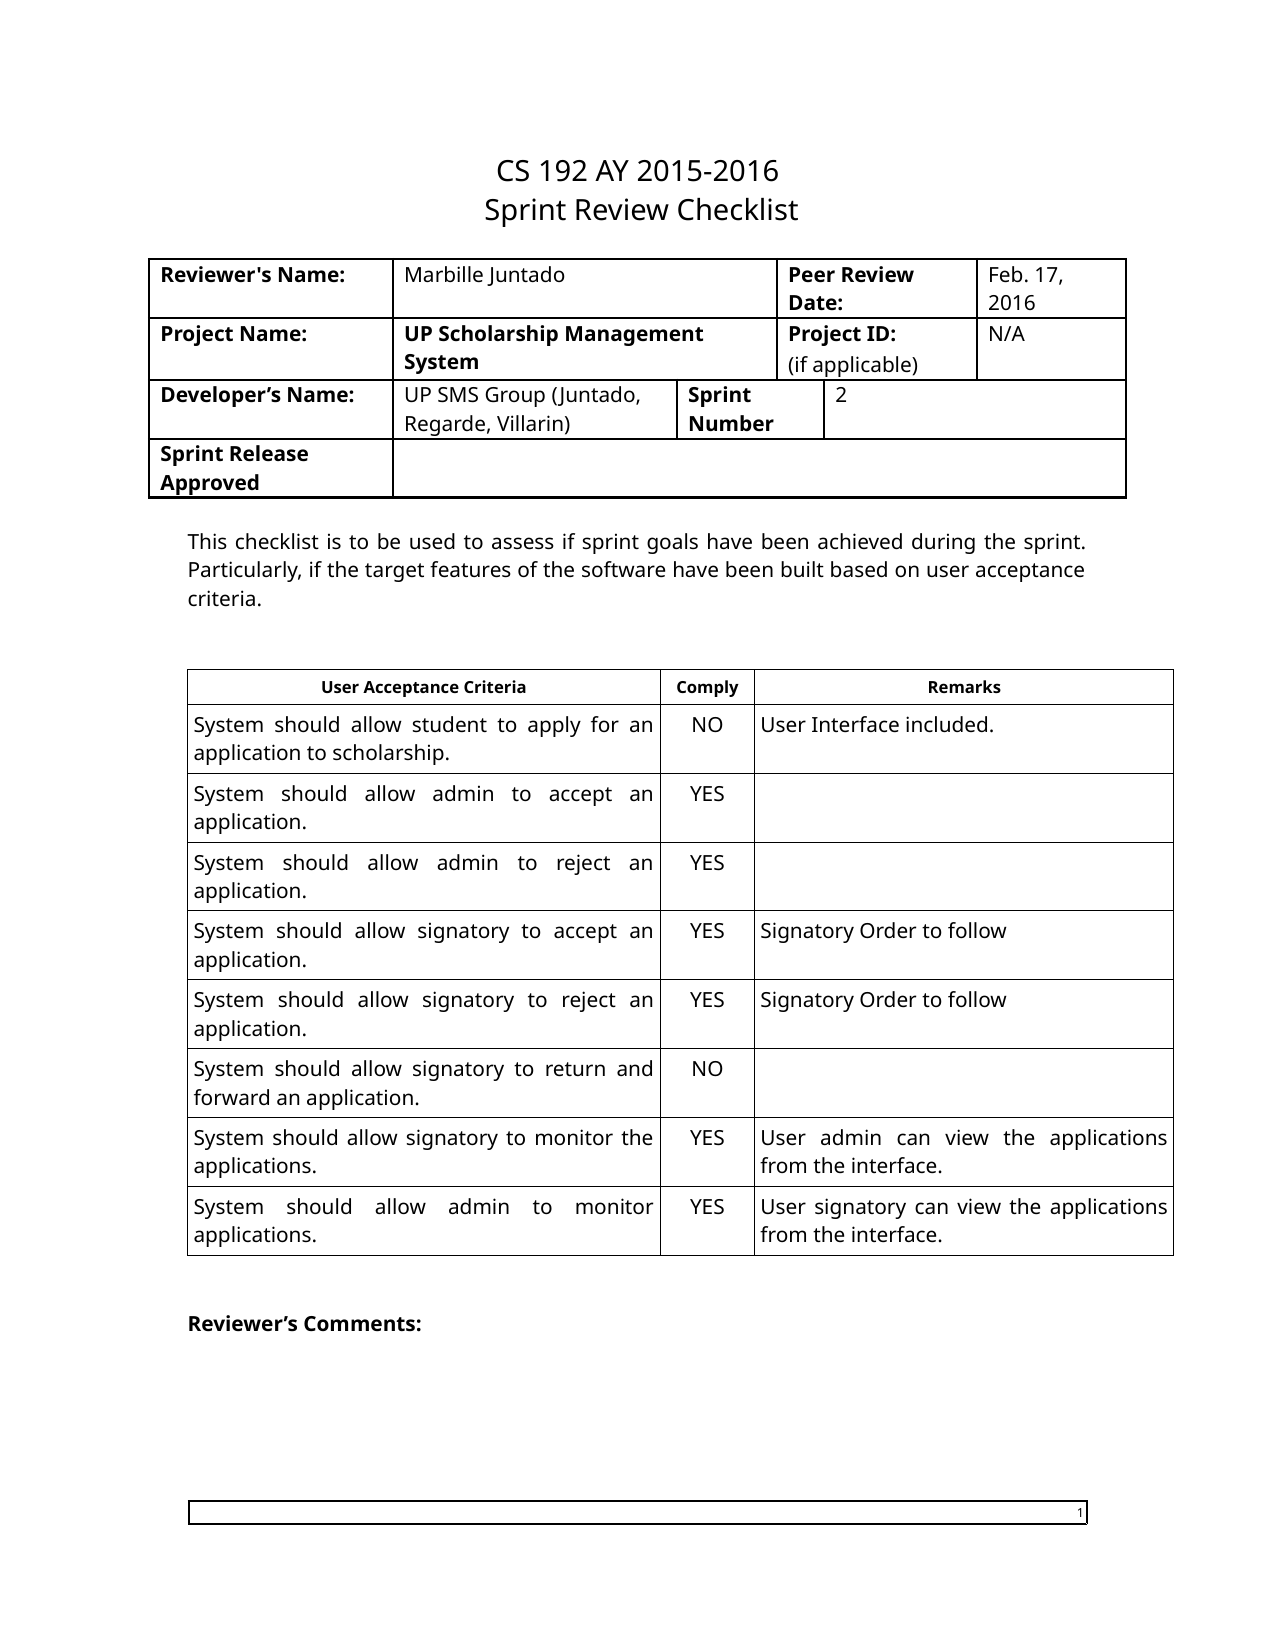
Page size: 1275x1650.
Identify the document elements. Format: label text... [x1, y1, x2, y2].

table_cell System should allow admin to accept an application. [188, 774, 660, 842]
table_cell System should allow signatory to accept an application. [188, 911, 660, 979]
table_header Marbille Juntado [394, 260, 776, 317]
table_cell NO [661, 705, 754, 773]
table_header Remarks [755, 670, 1173, 704]
text CS 192 AY 2015-2016 [187, 150, 1087, 190]
text Sprint Review Checklist [187, 190, 1087, 229]
table_cell User admin can view the applications from the interface. [755, 1118, 1173, 1186]
table_cell 2 [825, 381, 1125, 437]
table_cell System should allow signatory to return and forward an application. [188, 1049, 660, 1117]
subtitle Reviewer’s Comments: [187, 1309, 1087, 1366]
table_cell YES [661, 911, 754, 979]
table_cell [755, 1049, 1173, 1117]
table_cell System should allow admin to monitor applications. [188, 1187, 660, 1255]
table_cell YES [661, 980, 754, 1048]
text This checklist is to be used to assess if sprint goals have been achieved during the sprint. Particularly, if the target features of the software have been built based on user acceptance criteria. [187, 527, 1087, 612]
table_header Feb. 17, 2016 [978, 260, 1125, 317]
table_cell [394, 440, 1125, 496]
table_cell Developer’s Name: [150, 381, 392, 437]
table_cell Sprint Release Approved [150, 440, 392, 496]
table_cell YES [661, 1187, 754, 1255]
table_cell NO [661, 1049, 754, 1117]
table_cell (if applicable) [778, 348, 976, 378]
table_cell YES [661, 1118, 754, 1186]
table_header Comply [661, 670, 754, 704]
table_cell System should allow signatory to monitor the applications. [188, 1118, 660, 1186]
table_cell System should allow admin to reject an application. [188, 843, 660, 910]
table_cell [755, 843, 1173, 910]
table_cell Project ID: [778, 319, 976, 348]
table_cell User Interface included. [755, 705, 1173, 773]
table_cell YES [661, 843, 754, 910]
table_cell Project Name: [150, 319, 392, 378]
table_cell System should allow student to apply for an application to scholarship. [188, 705, 660, 773]
table_cell UP SMS Group (Juntado, Regarde, Villarin) [394, 381, 676, 437]
table_cell User signatory can view the applications from the interface. [755, 1187, 1173, 1255]
table_cell UP Scholarship Management System [394, 319, 776, 378]
table_cell System should allow signatory to reject an application. [188, 980, 660, 1048]
table_cell [755, 774, 1173, 842]
table_cell Sprint Number [678, 381, 823, 437]
table_header Reviewer's Name: [150, 260, 392, 317]
table_header Peer Review Date: [778, 260, 976, 317]
table_cell Signatory Order to follow [755, 911, 1173, 979]
table_header User Acceptance Criteria [188, 670, 660, 704]
table_cell YES [661, 774, 754, 842]
table_cell Signatory Order to follow [755, 980, 1173, 1048]
table_cell N/A [978, 319, 1125, 378]
